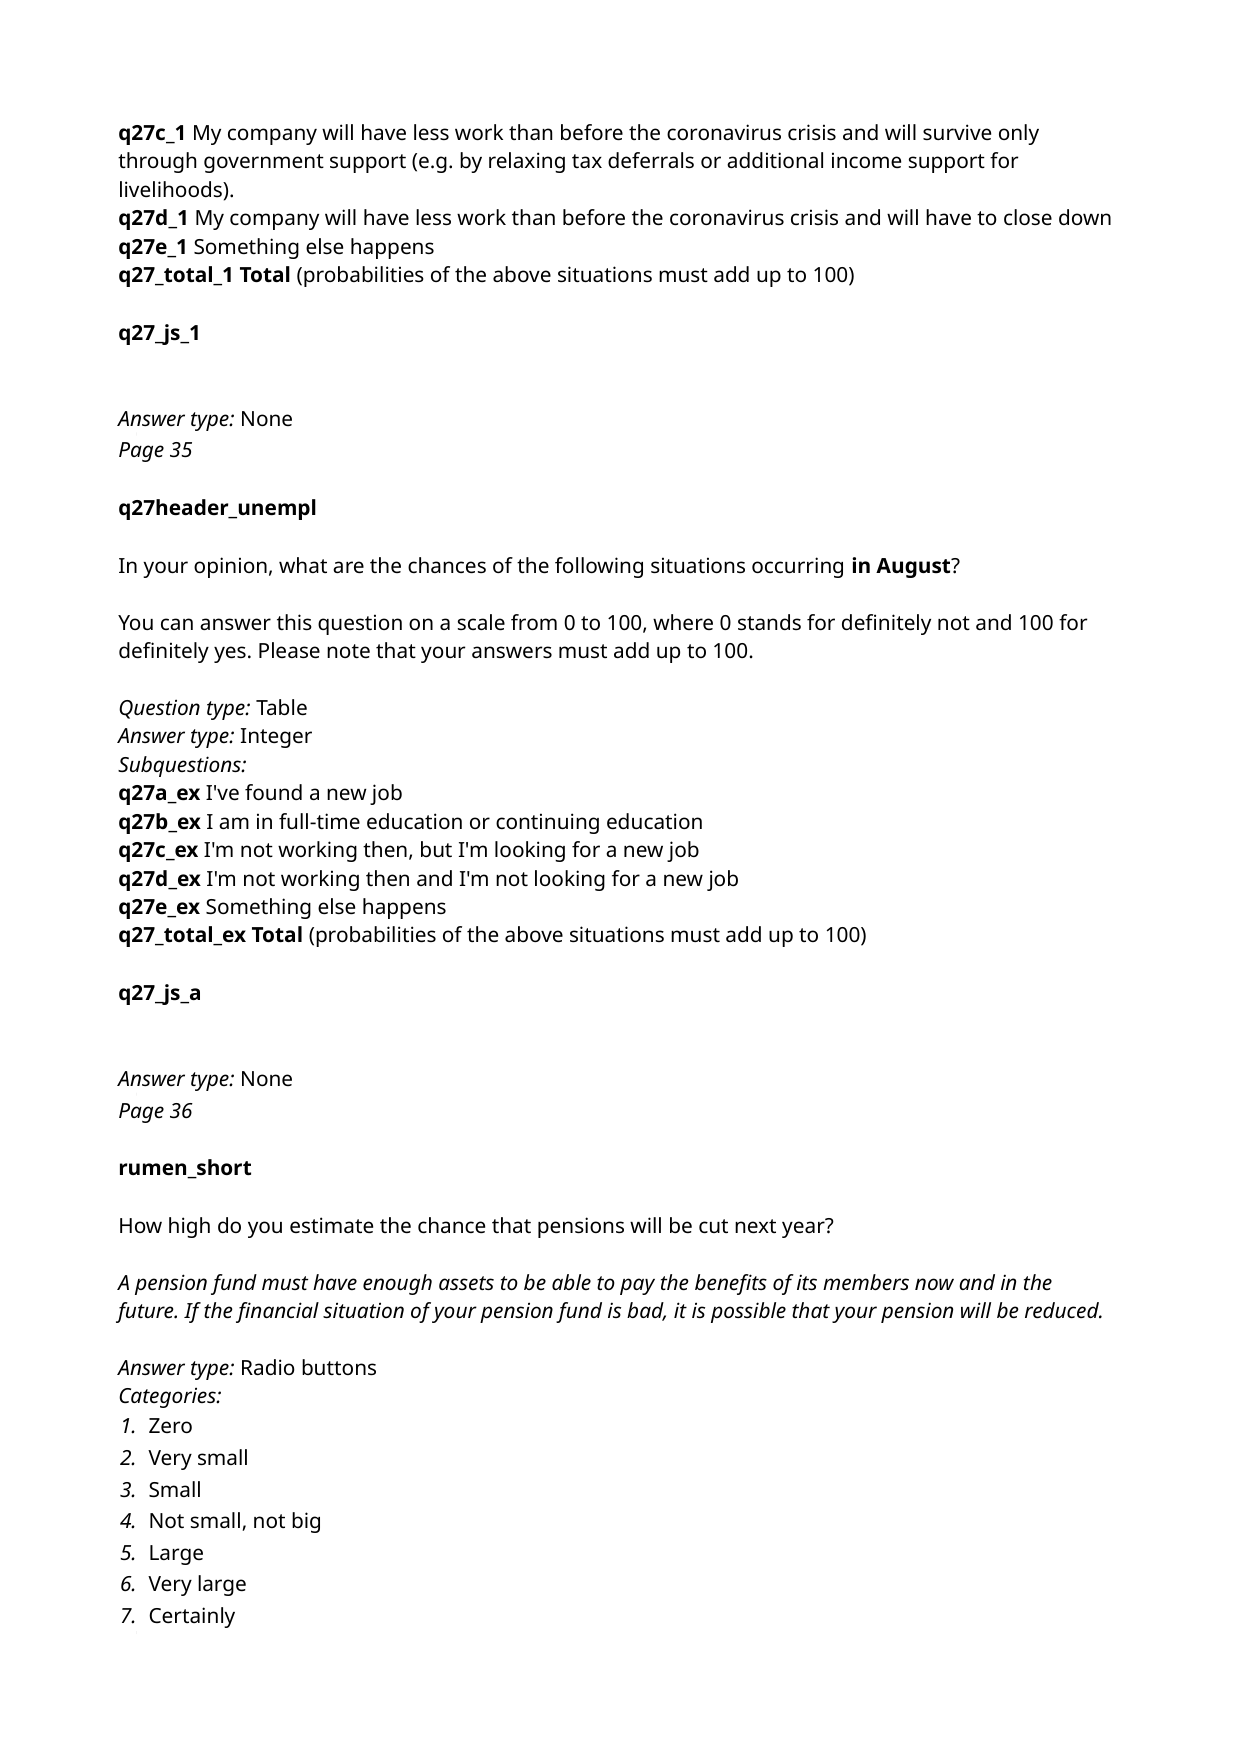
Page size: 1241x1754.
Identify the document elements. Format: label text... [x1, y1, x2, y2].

table_cell 6. [118, 1568, 147, 1599]
table_cell Very large [147, 1568, 370, 1599]
table_cell 5. [118, 1536, 147, 1568]
table_header Zero [147, 1410, 370, 1442]
table_cell Small [147, 1473, 370, 1505]
table_cell 7. [118, 1600, 147, 1631]
text Question type: Table [118, 693, 1122, 721]
text Page 36 [118, 1096, 1122, 1124]
text q27c_1 My company will have less work than before the coronavirus crisis and will survive only through government support (e.g. by relaxing tax deferrals or additional income support for livelihoods). q27d_1 My company will have less work than before the coronavirus crisis and will have to close down q27e_1 Something else happens q27_total_1 Total (probabilities of the above situations must add up to 100) [118, 118, 1122, 289]
table_cell Large [147, 1536, 370, 1568]
text Page 35 [118, 436, 1122, 464]
table_cell Not small, not big [147, 1505, 370, 1536]
text Subquestions: q27a_ex I've found a new job q27b_ex I am in full-time education or continuing education q27c_ex I'm not working then, but I'm looking for a new job q27d_ex I'm not working then and I'm not looking for a new job q27e_ex Something else happens q27_total_ex Total (probabilities of the above situations must add up to 100) [118, 750, 1122, 949]
table_header 1. [118, 1410, 147, 1442]
table_cell 2. [118, 1442, 147, 1473]
subtitle q27_js_1 [118, 318, 1122, 346]
table_cell Certainly [147, 1600, 370, 1631]
text Answer type: None [118, 1064, 1122, 1093]
text How high do you estimate the chance that pensions will be cut next year? A pension fund must have enough assets to be able to pay the benefits of its members now and in the future. If the financial situation of your pension fund is bad, it is possible that your pension will be reduced. [118, 1211, 1122, 1325]
table_cell 3. [118, 1473, 147, 1505]
text Answer type: Integer [118, 721, 1122, 750]
text Answer type: Radio buttons [118, 1353, 1122, 1382]
table_cell 4. [118, 1505, 147, 1536]
table_cell Very small [147, 1442, 370, 1473]
subtitle q27header_unempl [118, 493, 1122, 522]
subtitle q27_js_a [118, 978, 1122, 1007]
text In your opinion, what are the chances of the following situations occurring in August? You can answer this question on a scale from 0 to 100, where 0 stands for definitely not and 100 for definitely yes. Please note that your answers must add up to 100. [118, 551, 1122, 664]
text Answer type: None [118, 404, 1122, 432]
text Categories: [118, 1382, 1122, 1410]
subtitle rumen_short [118, 1153, 1122, 1182]
